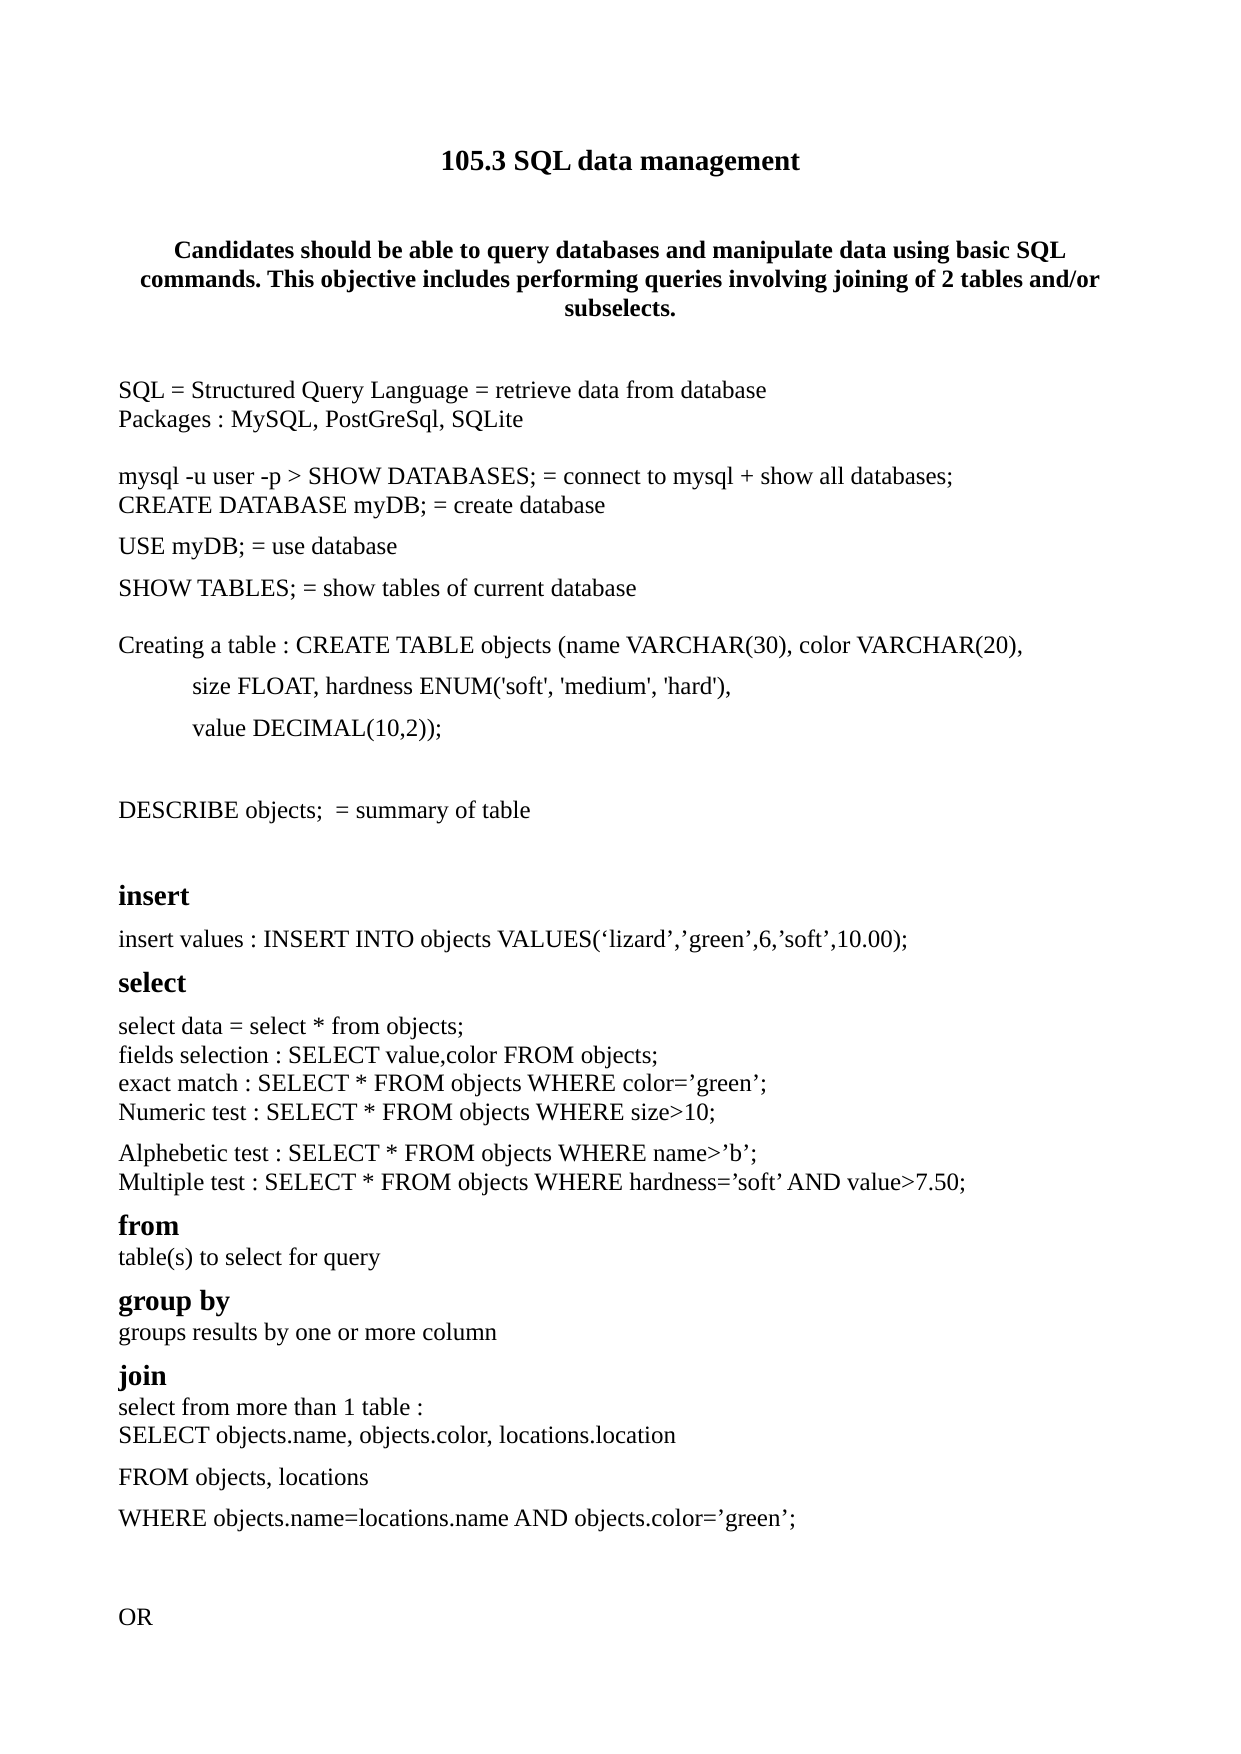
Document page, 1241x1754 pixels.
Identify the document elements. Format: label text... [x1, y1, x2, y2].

text group by groups results by one or more column [118, 1283, 1122, 1346]
text Alphebetic test : SELECT * FROM objects WHERE name>’b’; Multiple test : SELECT * FROM objects WHERE hardness=’soft’ AND value>7.50; [118, 1138, 1122, 1196]
text SHOW TABLES; = show tables of current database Creating a table : CREATE TABLE objects (name VARCHAR(30), color VARCHAR(20), [118, 573, 1122, 659]
text select [118, 965, 1122, 998]
text size FLOAT, hardness ENUM('soft', 'medium', 'hard'), [118, 671, 1122, 700]
text OR [118, 1602, 1122, 1630]
text from table(s) to select for query [118, 1208, 1122, 1271]
text DESCRIBE objects; = summary of table [118, 795, 1122, 824]
text insert [118, 878, 1122, 911]
text join select from more than 1 table : SELECT objects.name, objects.color, locations.location [118, 1358, 1122, 1449]
text select data = select * from objects; fields selection : SELECT value,color FROM objects; exact match : SELECT * FROM objects WHERE color=’green’; Numeric test : SELECT * FROM objects WHERE size>10; [118, 1011, 1122, 1126]
text value DECIMAL(10,2)); [118, 713, 1122, 741]
text WHERE objects.name=locations.name AND objects.color=’green’; [118, 1503, 1122, 1589]
text FROM objects, locations [118, 1462, 1122, 1490]
text insert values : INSERT INTO objects VALUES(‘lizard’,’green’,6,’soft’,10.00); [118, 924, 1122, 952]
text Candidates should be able to query databases and manipulate data using basic SQL commands. This objective includes performing queries involving joining of 2 tables and/or subselects. [118, 235, 1122, 321]
text USE myDB; = use database [118, 531, 1122, 560]
subtitle 105.3 SQL data management [118, 143, 1122, 177]
text SQL = Structured Query Language = retrieve data from database Packages : MySQL, PostGreSql, SQLite mysql -u user -p > SHOW DATABASES; = connect to mysql + show all databases; CREATE DATABASE myDB; = create database [118, 375, 1122, 519]
